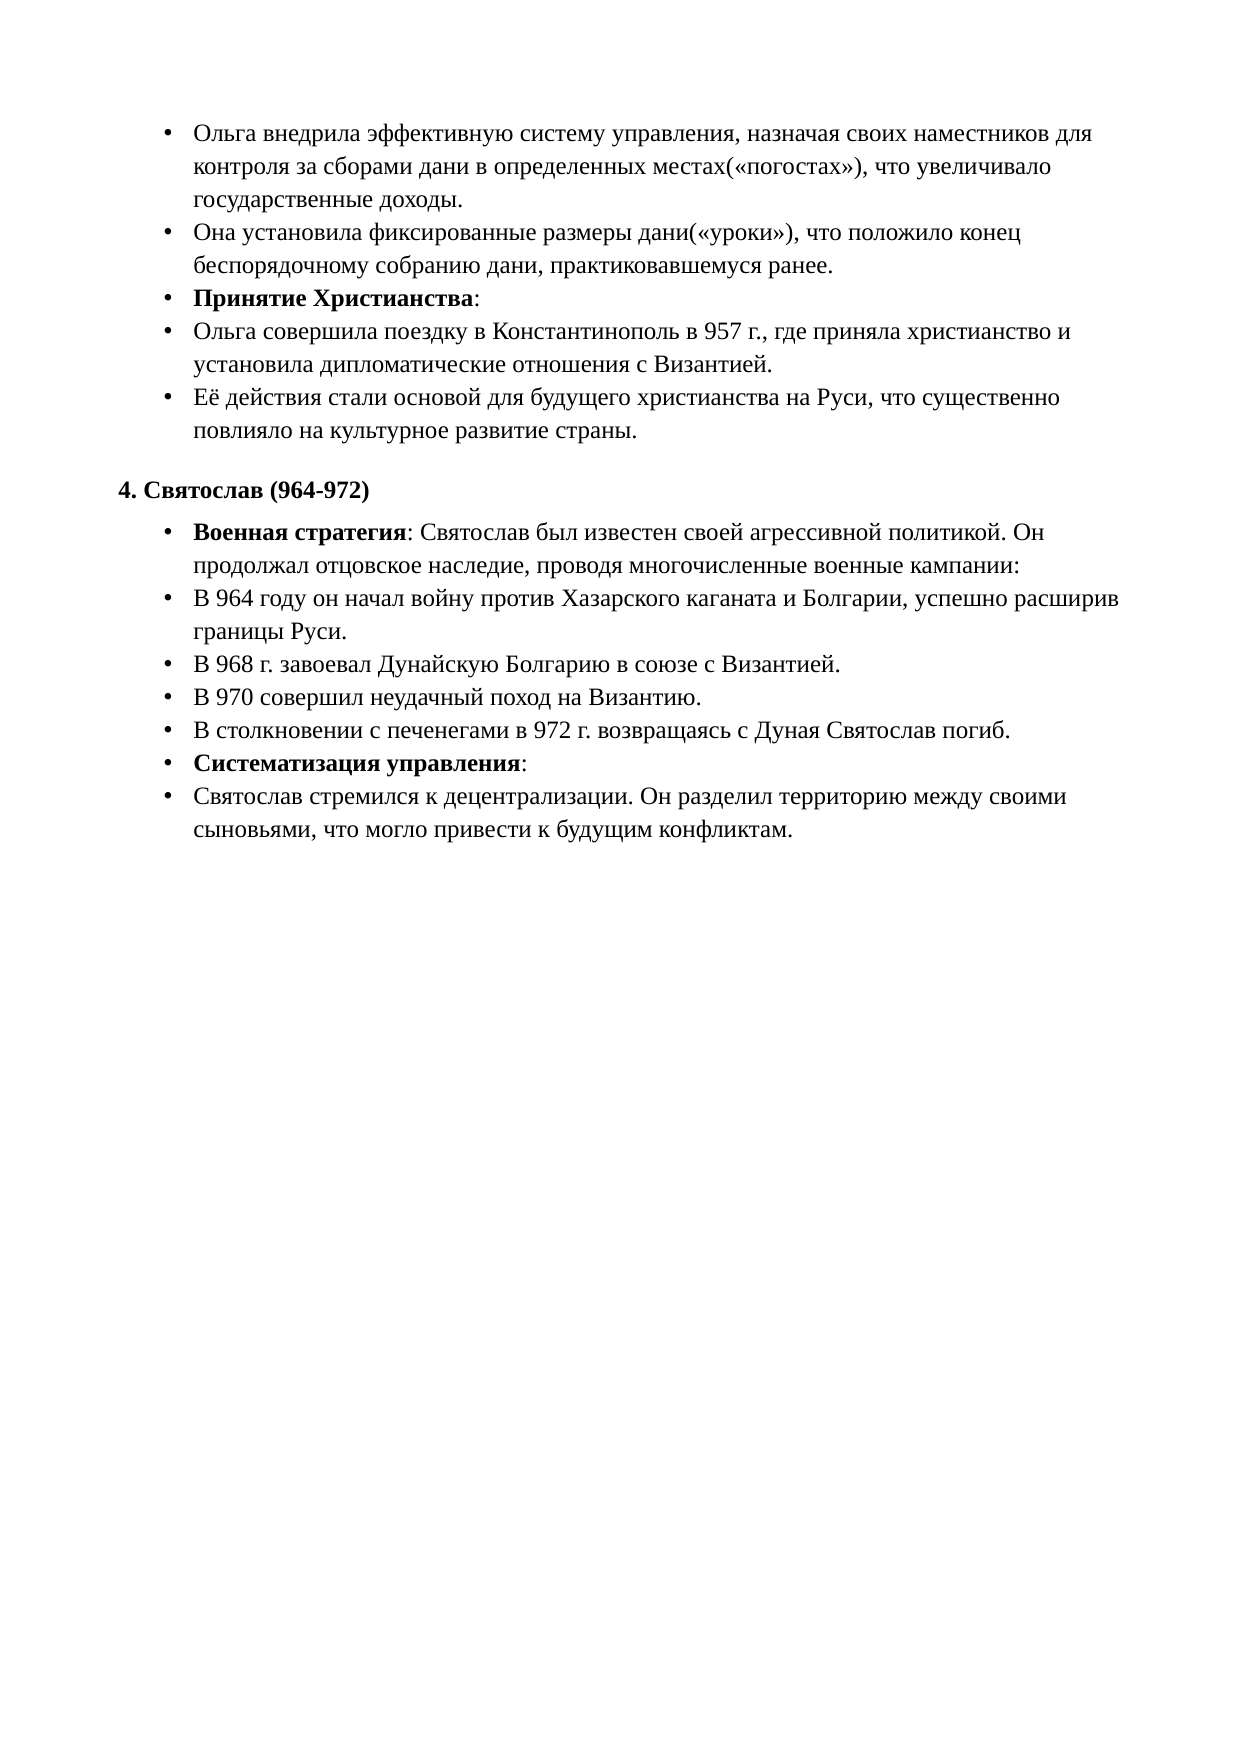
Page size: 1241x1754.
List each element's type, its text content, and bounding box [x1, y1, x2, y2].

list В 970 совершил неудачный поход на Византию. [164, 682, 1122, 711]
list Она установила фиксированные размеры дани(«уроки»), что положило конец беспорядочному собранию дани, практиковавшемуся ранее. [164, 217, 1122, 279]
list В 968 г. завоевал Дунайскую Болгарию в союзе с Византией. [164, 649, 1122, 677]
subtitle 4. Святослав (964-972) [118, 475, 1122, 504]
list Военная стратегия: Святослав был известен своей агрессивной политикой. Он продолжал отцовское наследие, проводя многочисленные военные кампании: [164, 517, 1122, 578]
list Систематизация управления: [164, 748, 1122, 777]
list В 964 году он начал войну против Хазарского каганата и Болгарии, успешно расширив границы Руси. [164, 583, 1122, 644]
list Ольга совершила поездку в Константинополь в 957 г., где приняла христианство и установила дипломатические отношения с Византией. [164, 316, 1122, 378]
list Её действия стали основой для будущего христианства на Руси, что существенно повлияло на культурное развитие страны. [164, 382, 1122, 444]
list В столкновении с печенегами в 972 г. возвращаясь с Дуная Святослав погиб. [164, 715, 1122, 743]
list Ольга внедрила эффективную систему управления, назначая своих наместников для контроля за сборами дани в определенных местах(«погостах»), что увеличивало государственные доходы. [164, 118, 1122, 213]
list Святослав стремился к децентрализации. Он разделил территорию между своими сыновьями, что могло привести к будущим конфликтам. [164, 781, 1122, 843]
list Принятие Христианства: [164, 283, 1122, 312]
